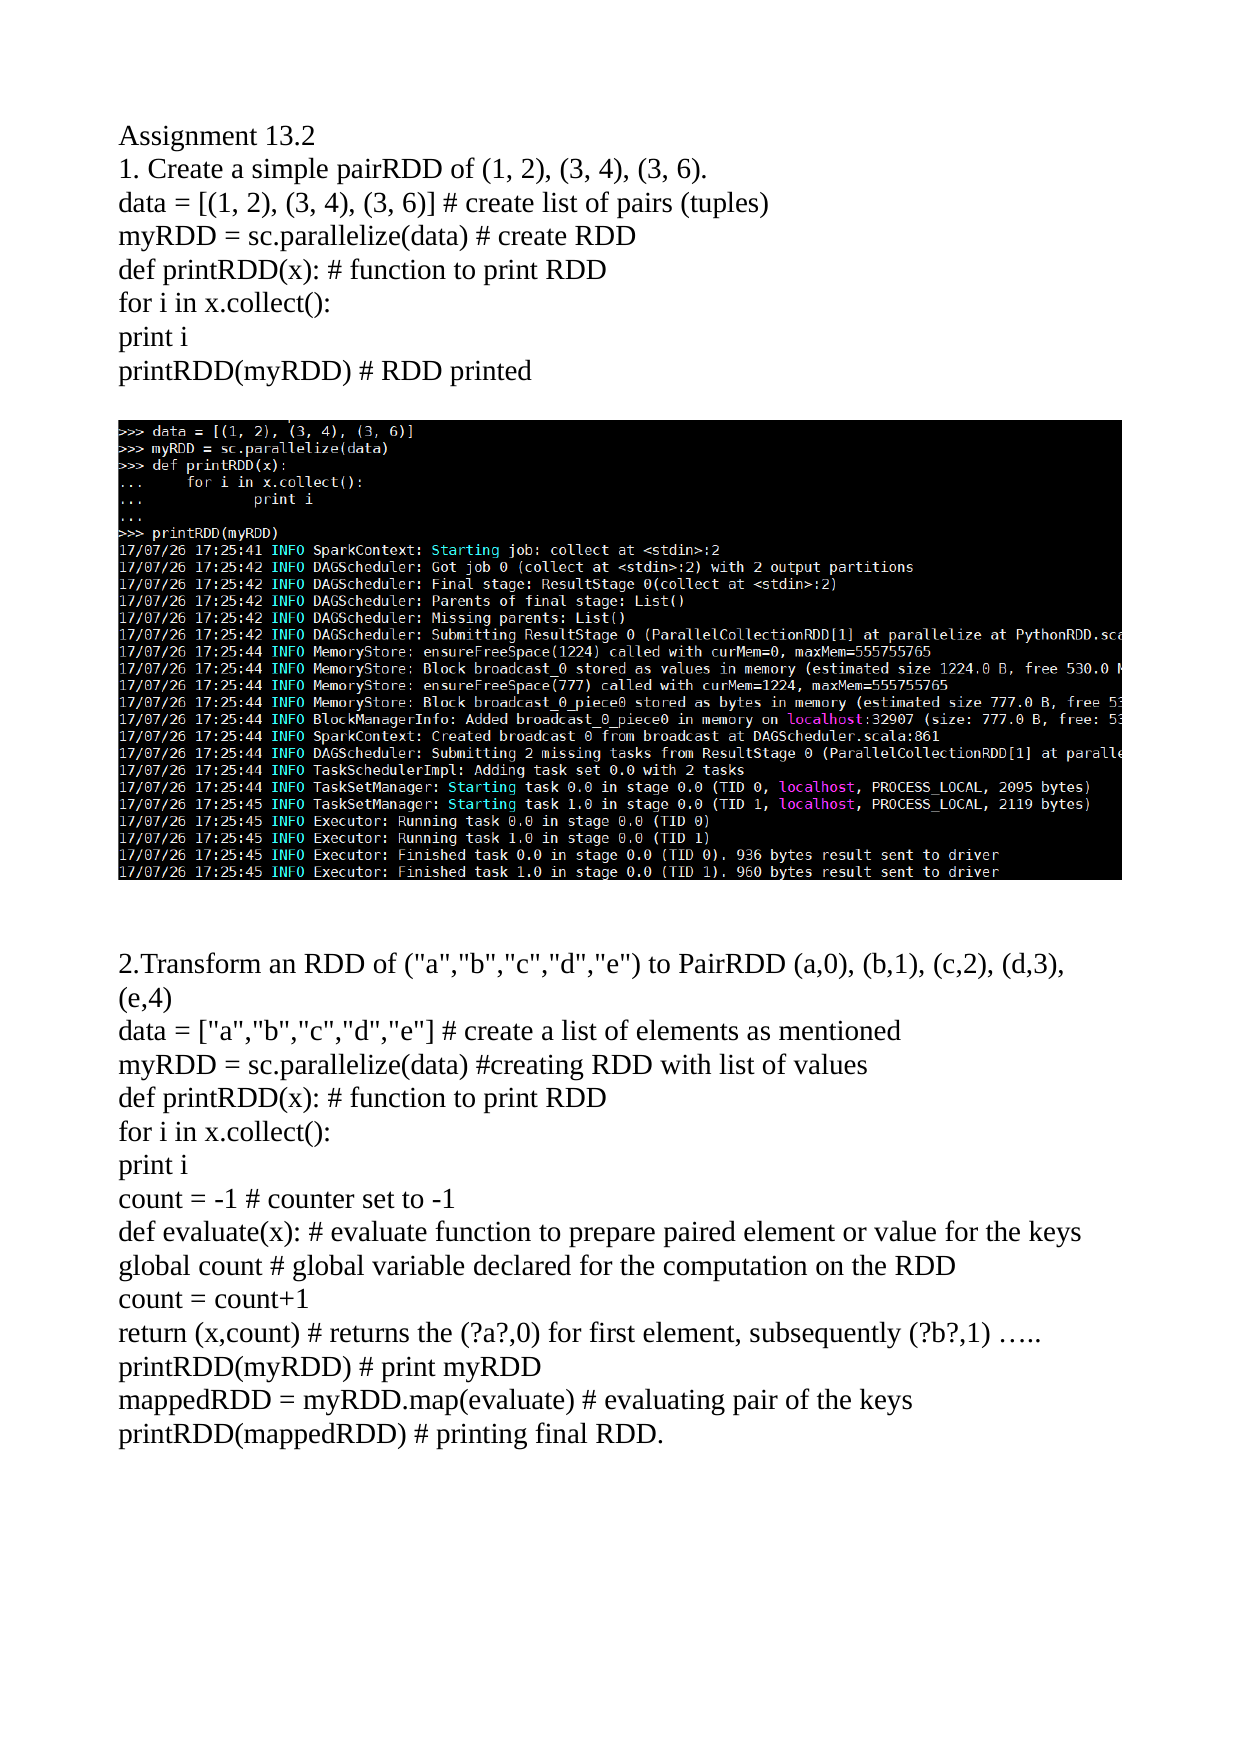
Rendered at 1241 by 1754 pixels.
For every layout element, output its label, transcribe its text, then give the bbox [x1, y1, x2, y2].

text Assignment 13.2 1. Create a simple pairRDD of (1, 2), (3, 4), (3, 6). data = [(1, 2), (3, 4), (3, 6)] # create list of pairs (tuples) myRDD = sc.parallelize(data) # create RDD def printRDD(x): # function to print RDD for i in x.collect(): print i printRDD(myRDD) # RDD printed [118, 118, 1122, 386]
list Transform an RDD of ("a","b","c","d","e") to PairRDD (a,0), (b,1), (c,2), (d,3), (e,4) data = ["a","b","c","d","e"] # create a list of elements as mentioned myRDD = sc.parallelize(data) #creating RDD with list of values def printRDD(x): # function to print RDD for i in x.collect(): print i count = -1 # counter set to -1 def evaluate(x): # evaluate function to prepare paired element or value for the keys global count # global variable declared for the computation on the RDD count = count+1 return (x,count) # returns the (?a?,0) for first element, subsequently (?b?,1) ….. printRDD(myRDD) # print myRDD mappedRDD = myRDD.map(evaluate) # evaluating pair of the keys printRDD(mappedRDD) # printing final RDD. [118, 946, 1122, 1449]
